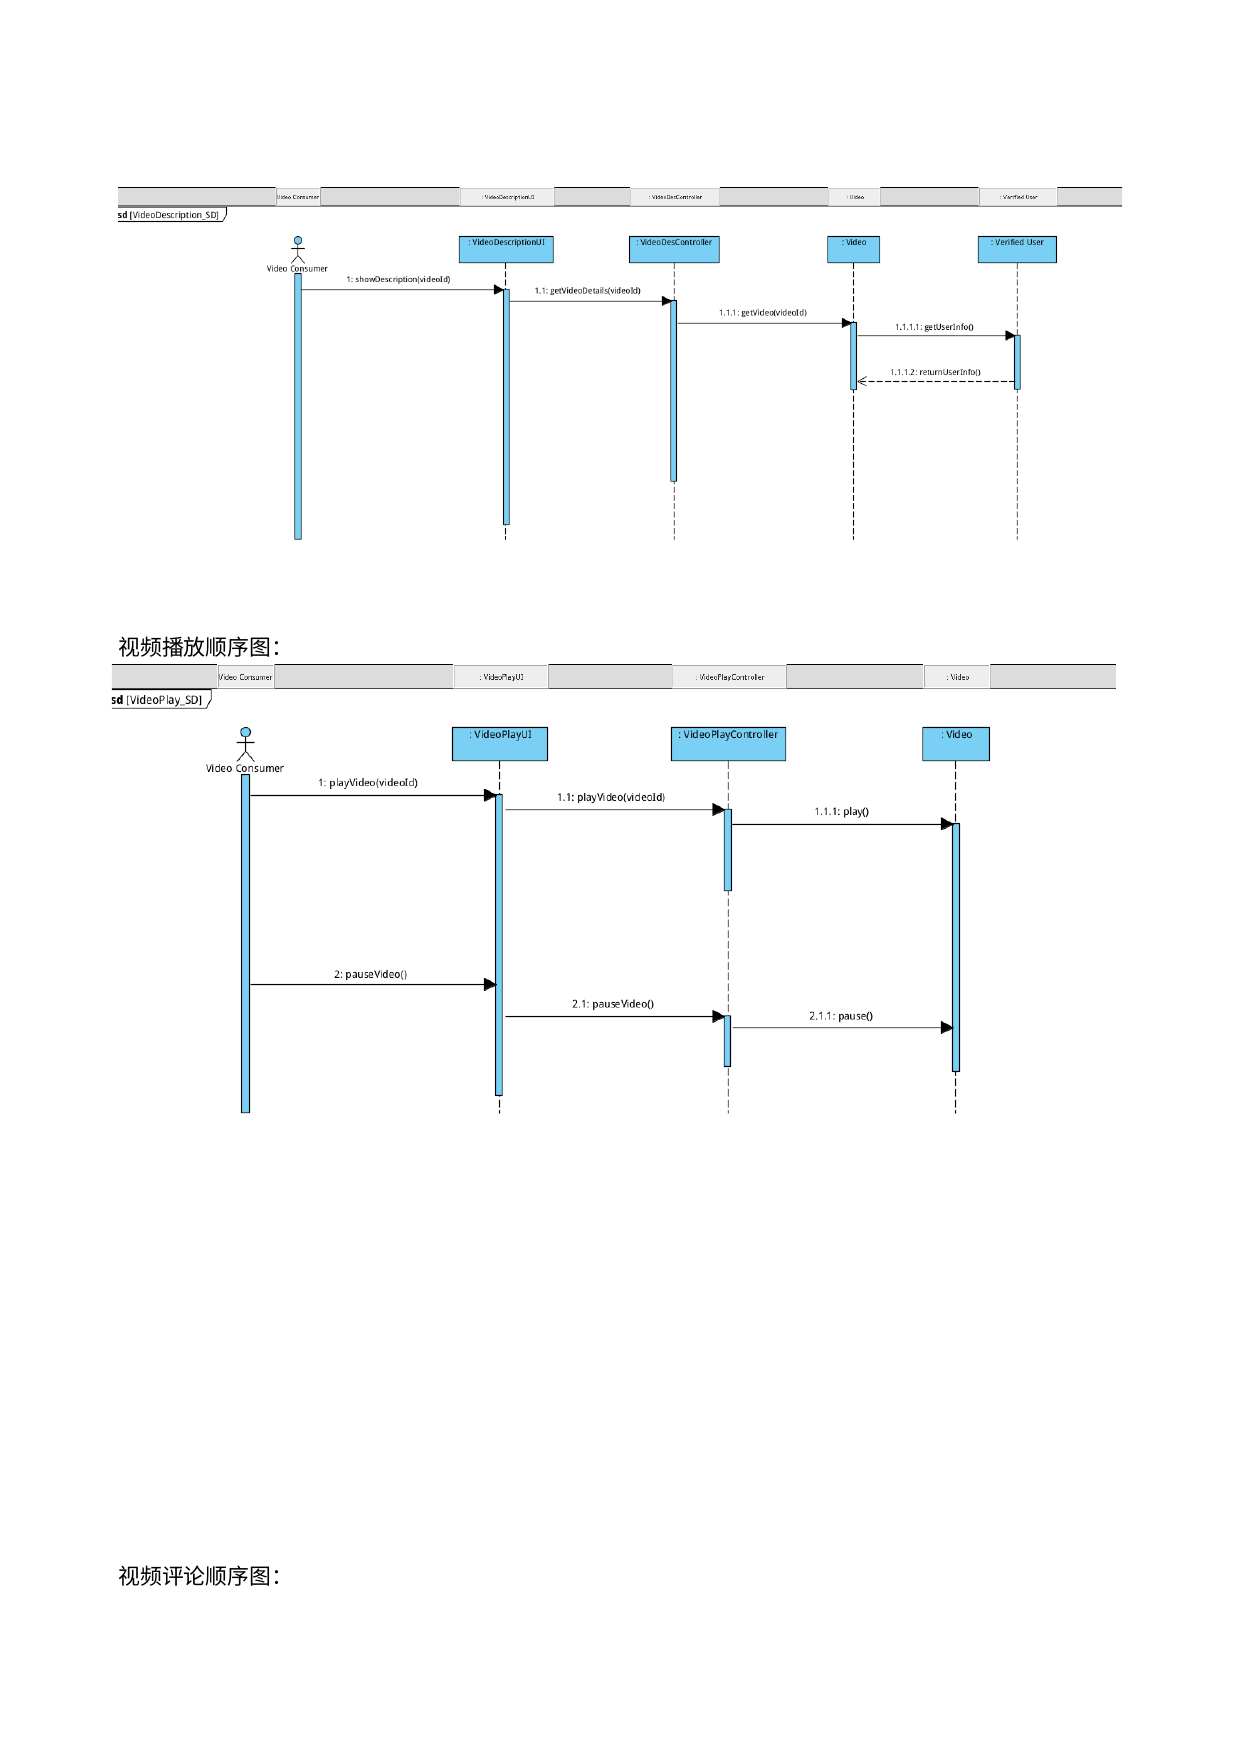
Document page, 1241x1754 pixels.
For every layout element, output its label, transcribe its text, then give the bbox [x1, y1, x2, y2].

text 视频评论顺序图： [118, 1559, 1122, 1591]
text 视频播放顺序图： [118, 630, 1122, 662]
picture [118, 187, 1123, 573]
picture [111, 664, 1116, 1157]
